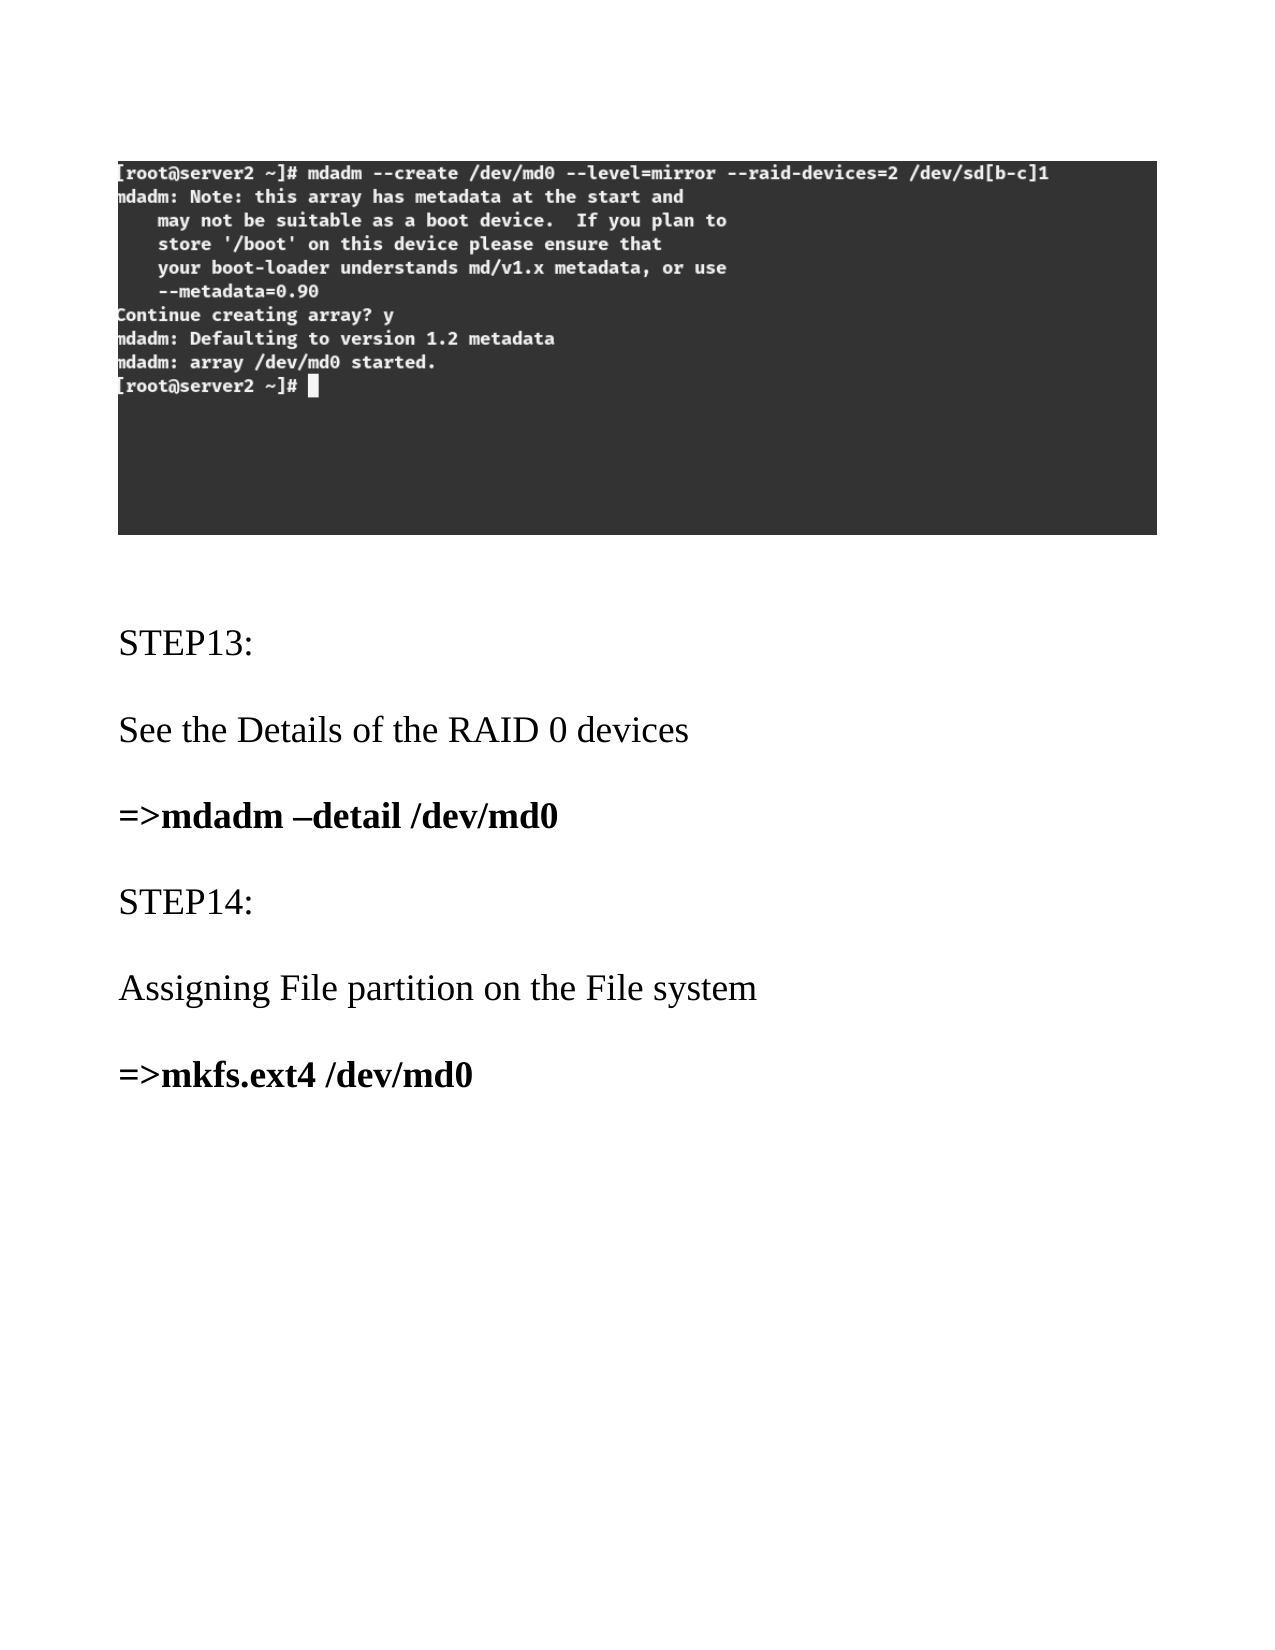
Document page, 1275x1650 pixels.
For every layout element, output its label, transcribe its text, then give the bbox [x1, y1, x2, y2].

text See the Details of the RAID 0 devices [118, 707, 1157, 750]
picture [118, 161, 1157, 535]
text STEP14: [118, 879, 1157, 923]
text =>mdadm –detail /dev/md0 [118, 793, 1157, 836]
text Assigning File partition on the File system [118, 966, 1157, 1009]
text =>mkfs.ext4 /dev/md0 [118, 1052, 1157, 1095]
text STEP13: [118, 621, 1157, 664]
